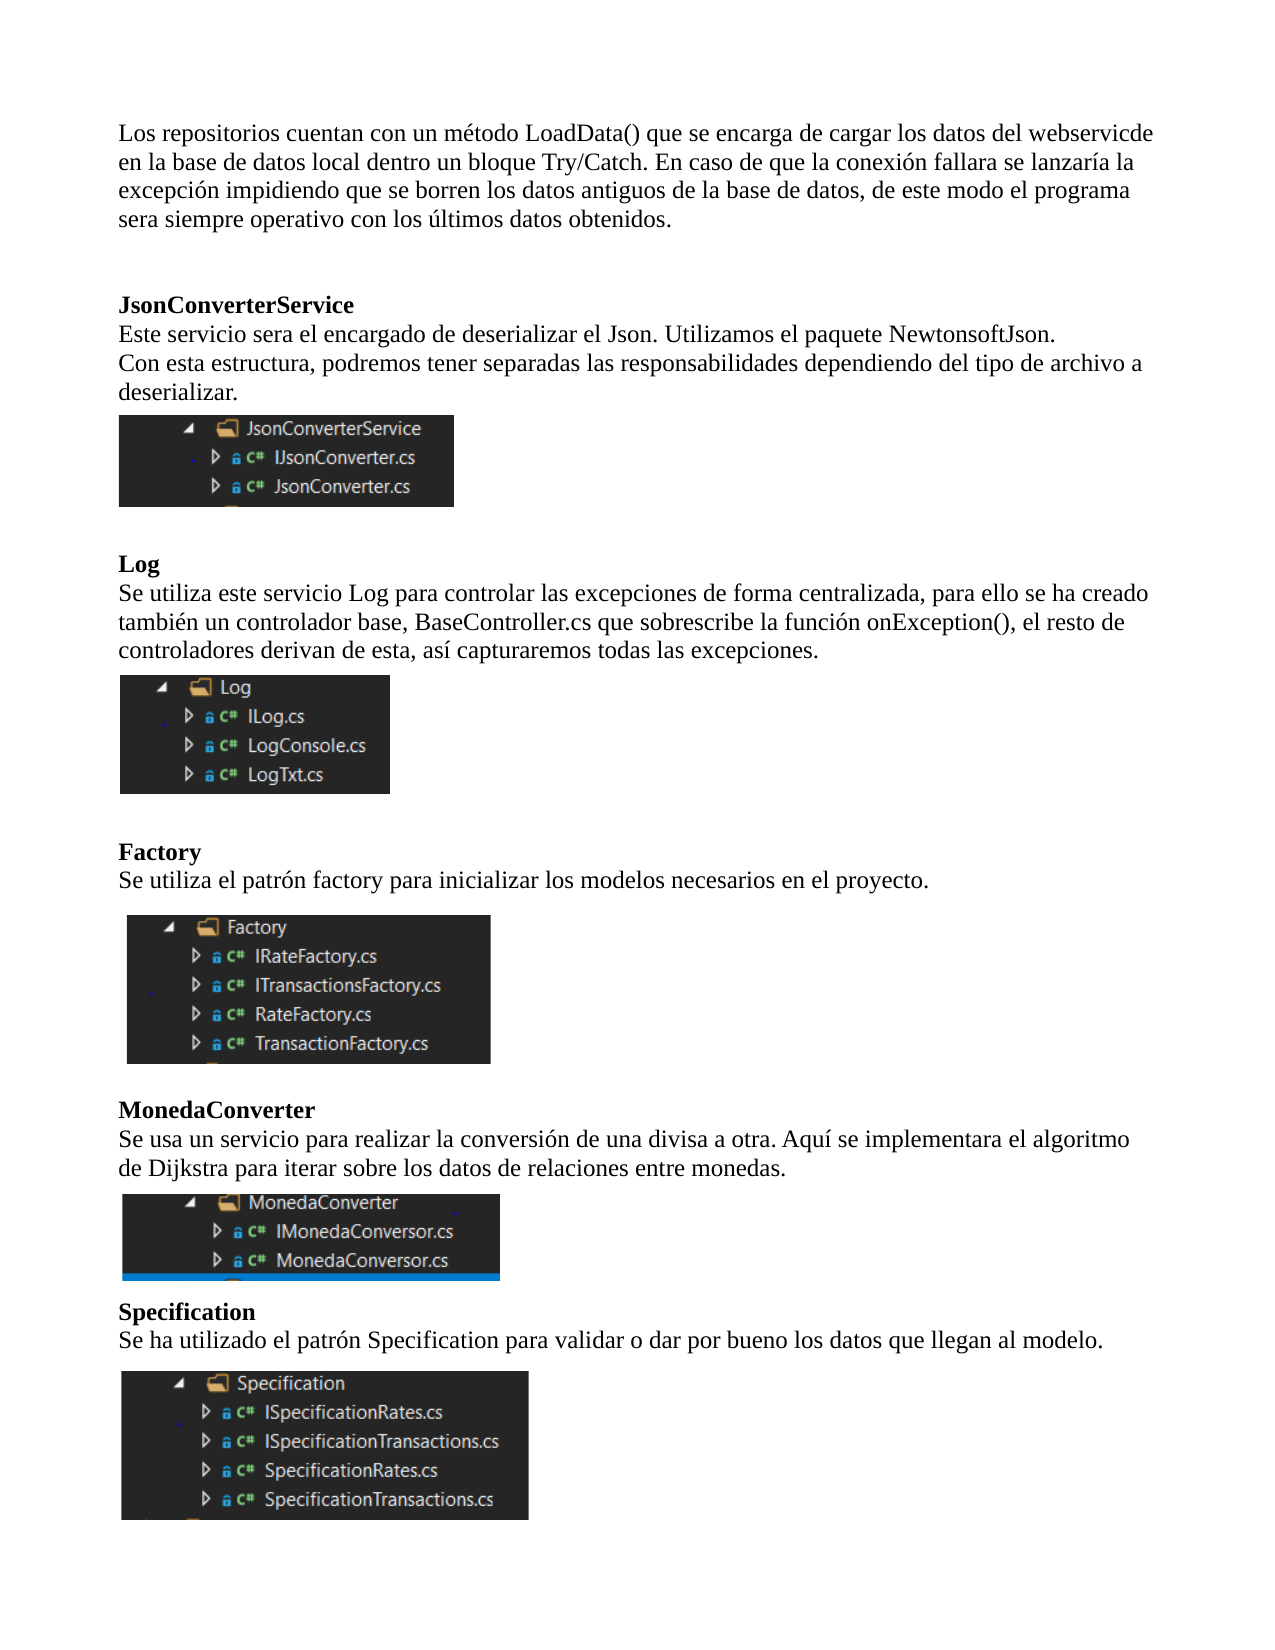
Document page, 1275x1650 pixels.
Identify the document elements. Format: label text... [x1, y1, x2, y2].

text Con esta estructura, podremos tener separadas las responsabilidades dependiendo del tipo de archivo a deserializar. [118, 348, 1157, 406]
text Se ha utilizado el patrón Specification para validar o dar por bueno los datos que llegan al modelo. [118, 1326, 1157, 1354]
text JsonConverterService [118, 291, 1157, 319]
text Se usa un servicio para realizar la conversión de una divisa a otra. Aquí se implementara el algoritmo de Dijkstra para iterar sobre los datos de relaciones entre monedas. [118, 1124, 1157, 1182]
text MonedaConverter [118, 1096, 1157, 1124]
picture [126, 915, 491, 1064]
text Factory [118, 837, 1157, 866]
picture [118, 415, 454, 507]
text Se utiliza este servicio Log para controlar las excepciones de forma centralizada, para ello se ha creado también un controlador base, BaseController.cs que sobrescribe la función onException(), el resto de controladores derivan de esta, así capturaremos todas las excepciones. [118, 578, 1157, 664]
picture [122, 1194, 500, 1281]
text Los repositorios cuentan con un método LoadData() que se encarga de cargar los datos del webservicde en la base de datos local dentro un bloque Try/Catch. En caso de que la conexión fallara se lanzaría la excepción impidiendo que se borren los datos antiguos de la base de datos, de este modo el programa sera siempre operativo con los últimos datos obtenidos. [118, 118, 1157, 233]
picture [121, 1371, 529, 1520]
text Specification [118, 1297, 1157, 1326]
text Log [118, 549, 1157, 578]
text Este servicio sera el encargado de deserializar el Json. Utilizamos el paquete NewtonsoftJson. [118, 319, 1157, 348]
picture [120, 675, 390, 794]
text Se utiliza el patrón factory para inicializar los modelos necesarios en el proyecto. [118, 866, 1157, 894]
